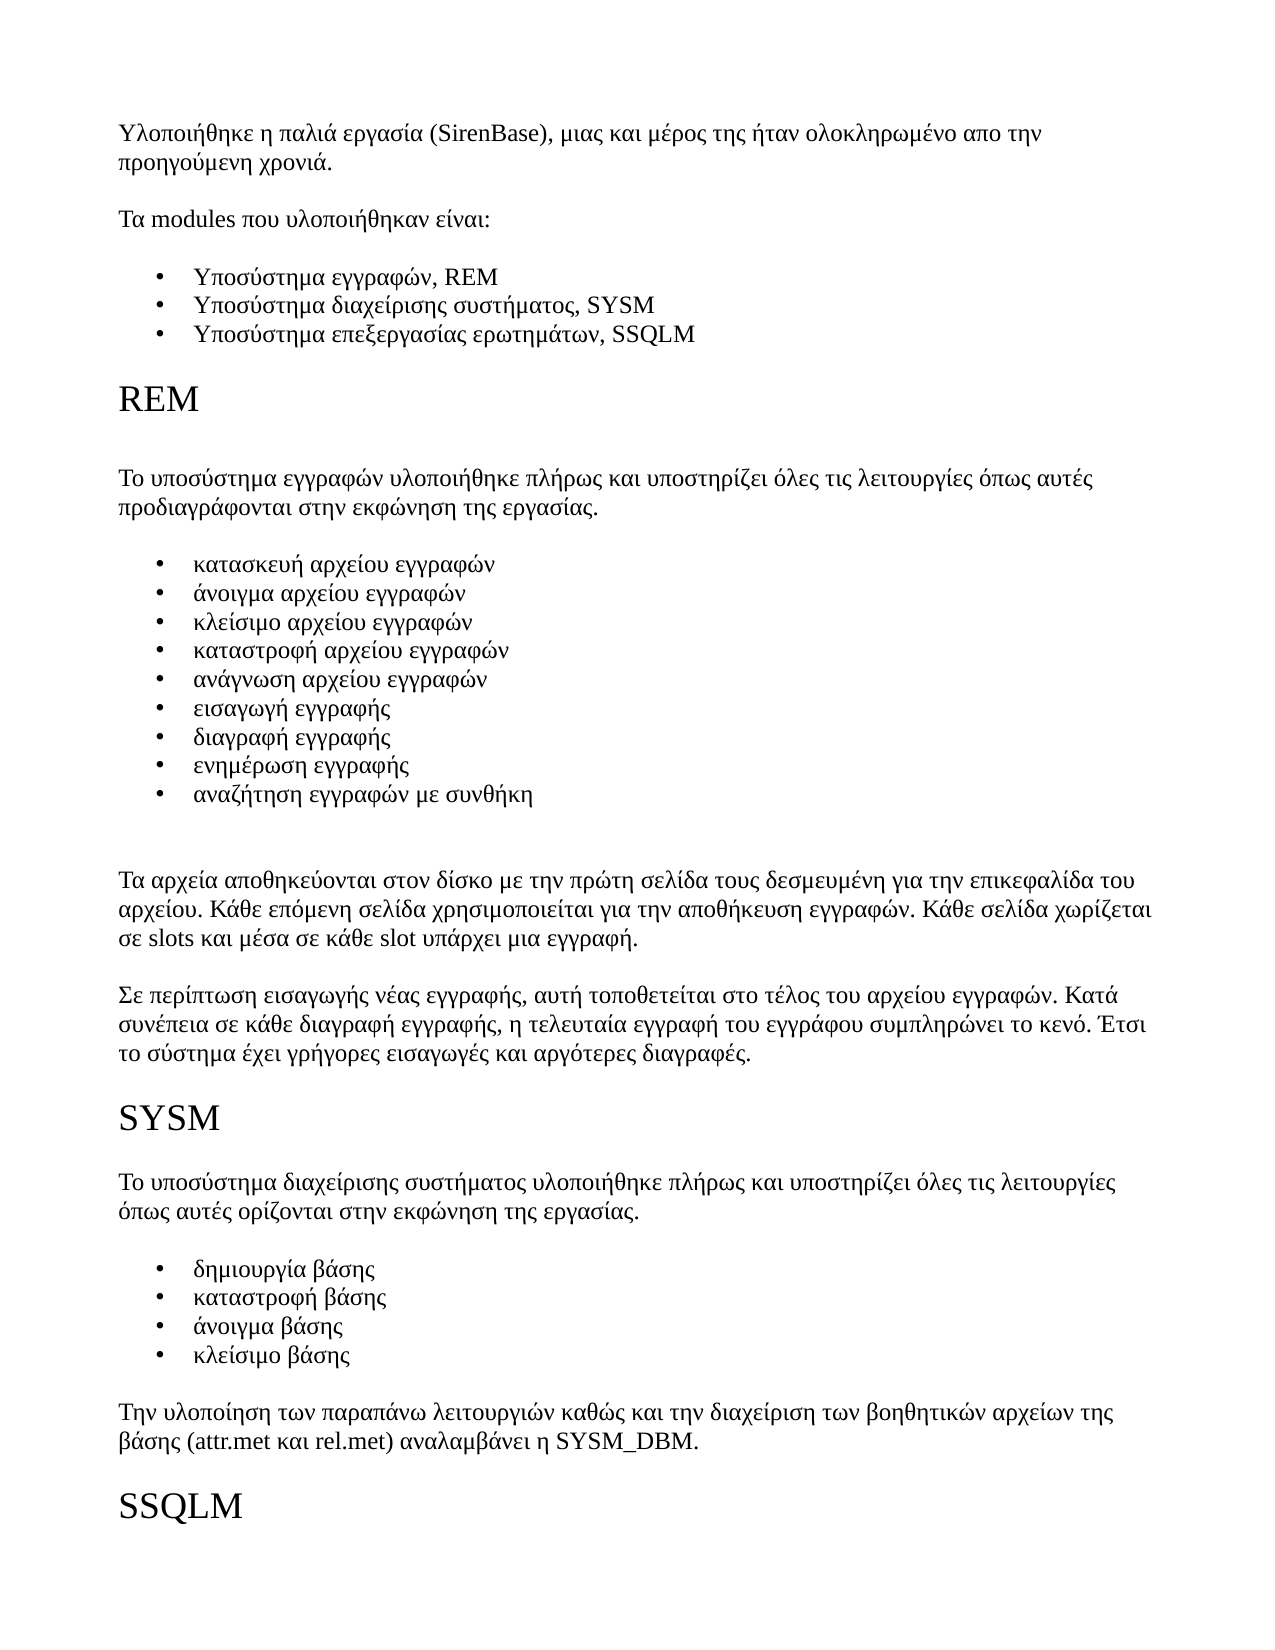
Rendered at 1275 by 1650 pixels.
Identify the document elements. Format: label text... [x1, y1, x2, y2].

list Υποσύστημα επεξεργασίας ερωτημάτων, SSQLM [156, 319, 1157, 348]
text SYSM [118, 1096, 1157, 1139]
list καταστροφή βάσης [156, 1282, 1157, 1311]
text Τα αρχεία αποθηκεύονται στον δίσκο με την πρώτη σελίδα τους δεσμευμένη για την επικεφαλίδα του αρχείου. Κάθε επόμενη σελίδα χρησιμοποιείται για την αποθήκευση εγγραφών. Κάθε σελίδα χωρίζεται σε slots και μέσα σε κάθε slot υπάρχει μια εγγραφή. [118, 866, 1157, 952]
list καταστροφή αρχείου εγγραφών [156, 636, 1157, 664]
list Υποσύστημα εγγραφών, REM [156, 262, 1157, 291]
text Σε περίπτωση εισαγωγής νέας εγγραφής, αυτή τοποθετείται στο τέλος του αρχείου εγγραφών. Κατά συνέπεια σε κάθε διαγραφή εγγραφής, η τελευταία εγγραφή του εγγράφου συμπληρώνει το κενό. Έτσι το σύστημα έχει γρήγορες εισαγωγές και αργότερες διαγραφές. [118, 981, 1157, 1067]
text Την υλοποίηση των παραπάνω λειτουργιών καθώς και την διαχείριση των βοηθητικών αρχείων της βάσης (attr.met και rel.met) αναλαμβάνει η SYSM_DBM. [118, 1397, 1157, 1455]
text SSQLM [118, 1484, 1157, 1527]
list διαγραφή εγγραφής [156, 722, 1157, 751]
list κλείσιμο αρχείου εγγραφών [156, 607, 1157, 636]
list κλείσιμο βάσης [156, 1340, 1157, 1369]
list ανάγνωση αρχείου εγγραφών [156, 664, 1157, 693]
list αναζήτηση εγγραφών με συνθήκη [156, 779, 1157, 808]
list δημιουργία βάσης [156, 1254, 1157, 1282]
text Τα modules που υλοποιήθηκαν είναι: [118, 204, 1157, 233]
list εισαγωγή εγγραφής [156, 693, 1157, 722]
list ενημέρωση εγγραφής [156, 751, 1157, 779]
text Το υποσύστημα διαχείρισης συστήματος υλοποιήθηκε πλήρως και υποστηρίζει όλες τις λειτουργίες όπως αυτές ορίζονται στην εκφώνηση της εργασίας. [118, 1167, 1157, 1225]
list άνοιγμα αρχείου εγγραφών [156, 578, 1157, 607]
text REM [118, 377, 1157, 420]
text Υλοποιήθηκε η παλιά εργασία (SirenBase), μιας και μέρος της ήταν ολοκληρωμένο απο την προηγούμενη χρονιά. [118, 118, 1157, 176]
text Το υποσύστημα εγγραφών υλοποιήθηκε πλήρως και υποστηρίζει όλες τις λειτουργίες όπως αυτές προδιαγράφονται στην εκφώνηση της εργασίας. [118, 463, 1157, 521]
list Υποσύστημα διαχείρισης συστήματος, SYSM [156, 291, 1157, 319]
list κατασκευή αρχείου εγγραφών [156, 549, 1157, 578]
list άνοιγμα βάσης [156, 1311, 1157, 1340]
